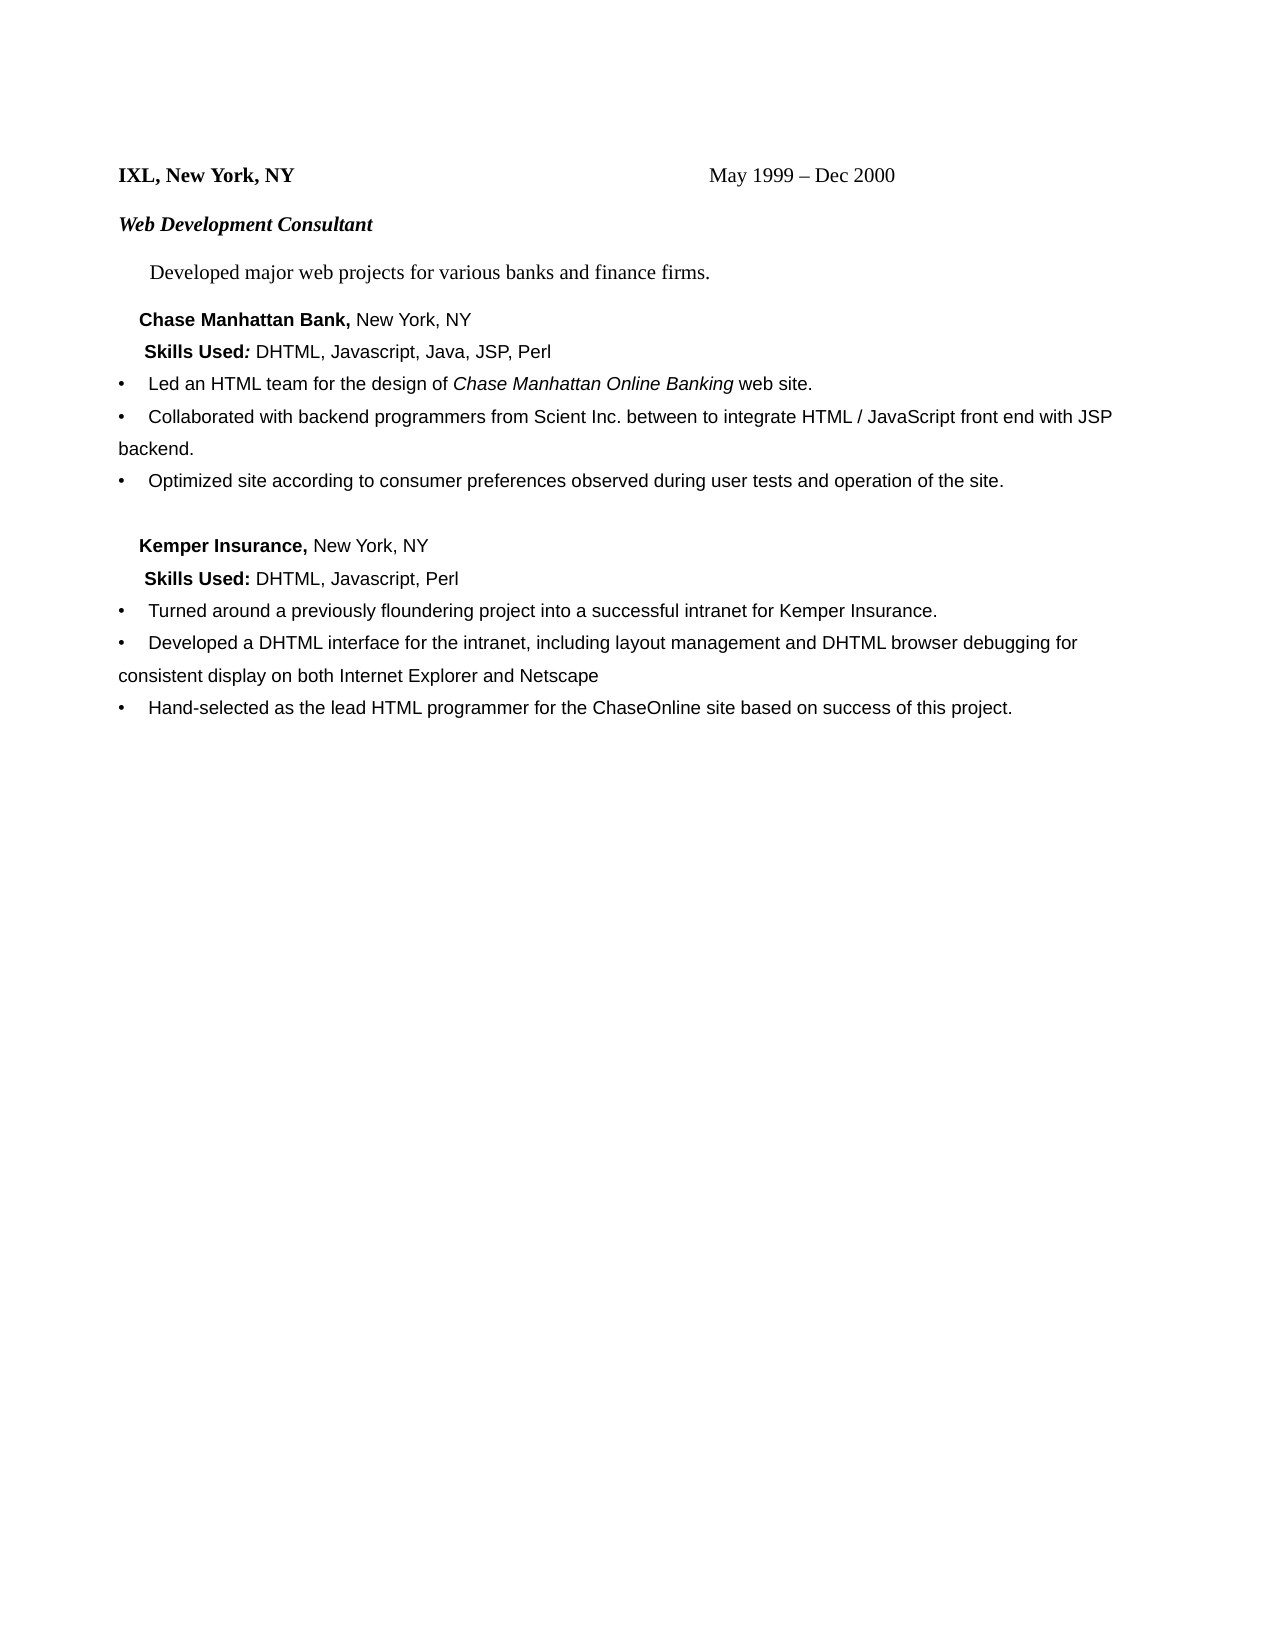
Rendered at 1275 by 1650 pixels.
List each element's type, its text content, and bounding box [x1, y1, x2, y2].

text Web Development Consultant [118, 211, 1157, 236]
list Developed a DHTML interface for the intranet, including layout management and DHTML browser debugging for consistent display on both Internet Explorer and Netscape [118, 632, 1157, 686]
list Hand-selected as the lead HTML programmer for the ChaseOnline site based on success of this project. [118, 697, 1157, 718]
text IXL, New York, NY May 1999 – Dec 2000 [118, 163, 1157, 187]
text Skills Used: DHTML, Javascript, Java, JSP, Perl [118, 341, 1157, 362]
list Collaborated with backend programmers from Scient Inc. between to integrate HTML / JavaScript front end with JSP backend. [118, 406, 1157, 459]
list Optimized site according to consumer preferences observed during user tests and operation of the site. [118, 470, 1157, 492]
list Turned around a previously floundering project into a successful intranet for Kemper Insurance. [118, 600, 1157, 621]
text Developed major web projects for various banks and finance firms. [118, 260, 1157, 284]
text Chase Manhattan Bank, New York, NY [118, 308, 1157, 330]
text Kemper Insurance, New York, NY [118, 535, 1157, 557]
list Led an HTML team for the design of Chase Manhattan Online Banking web site. [118, 373, 1157, 395]
text Skills Used: DHTML, Javascript, Perl [118, 567, 1157, 589]
